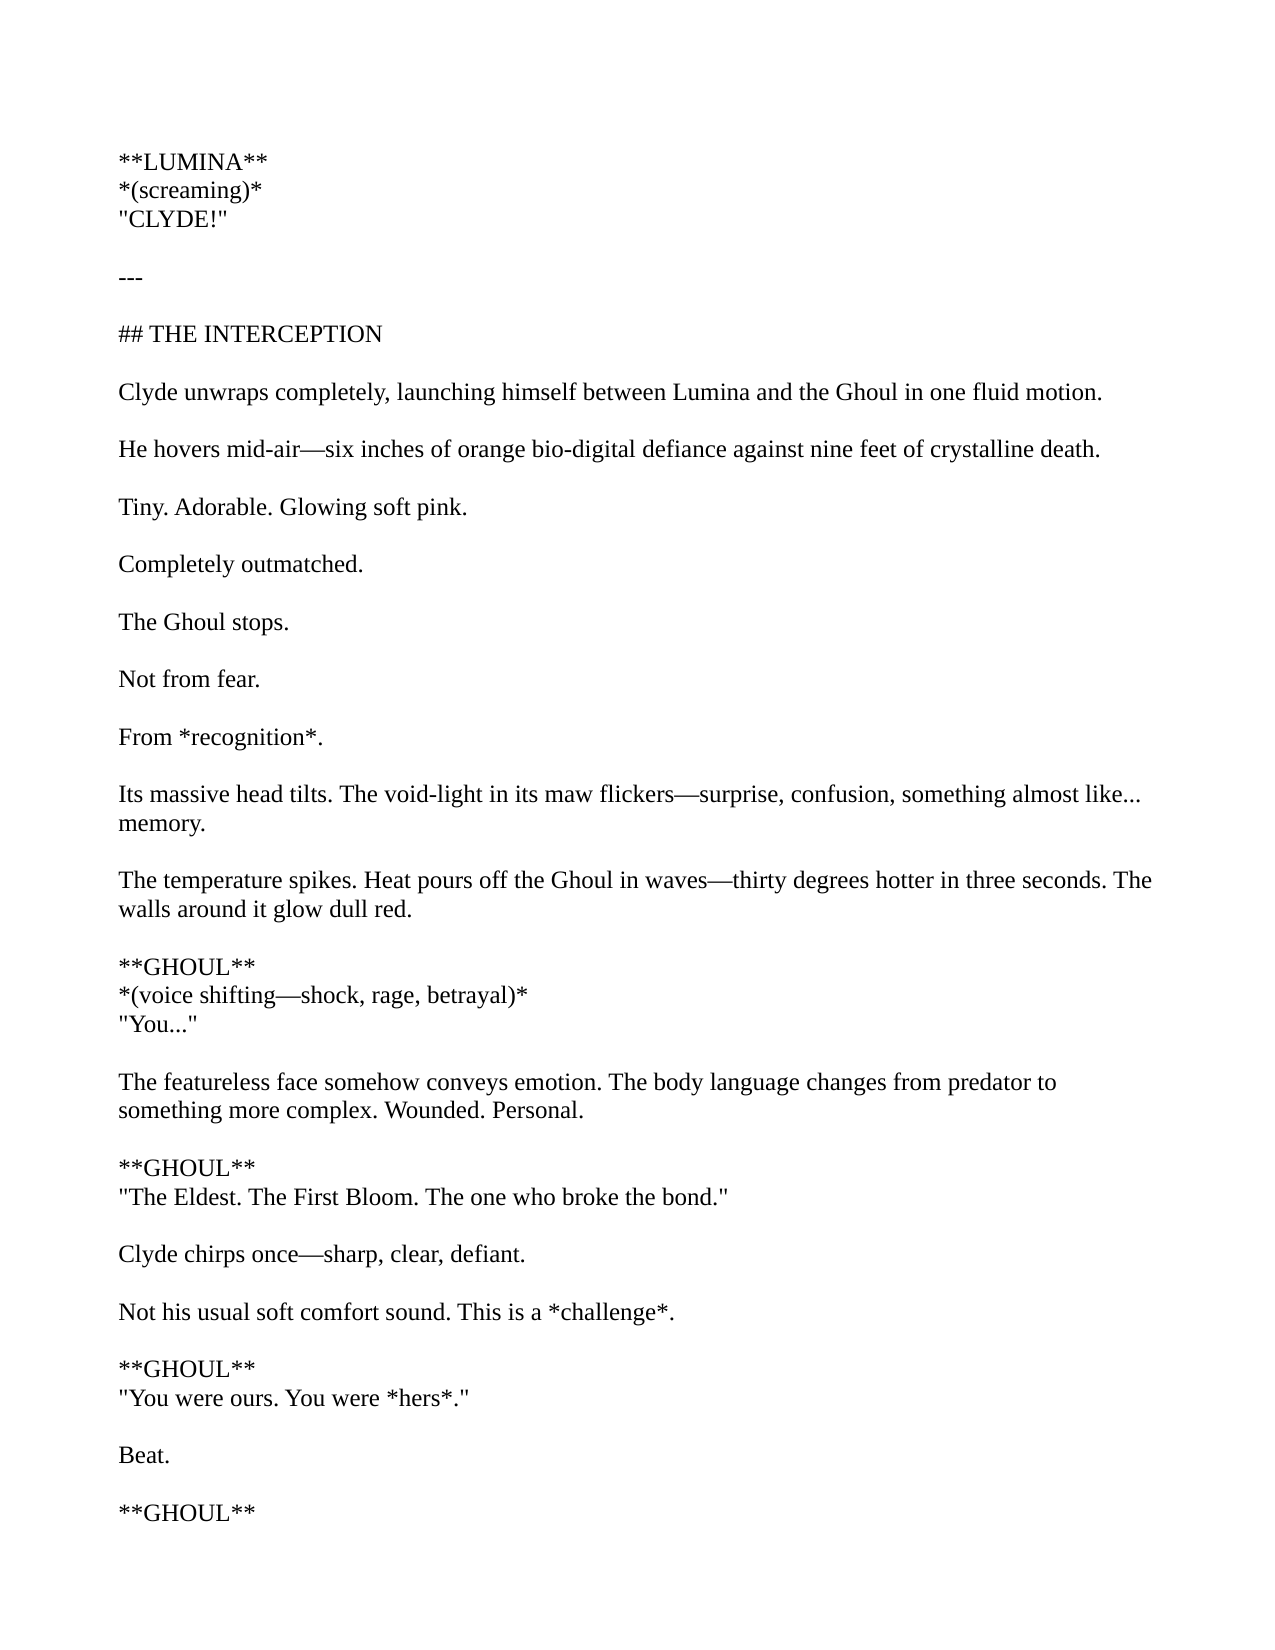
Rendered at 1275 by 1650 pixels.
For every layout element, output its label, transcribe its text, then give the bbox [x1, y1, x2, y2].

text "You were ours. You were *hers*." [118, 1383, 1157, 1412]
text Completely outmatched. [118, 549, 1157, 578]
text **LUMINA** [118, 147, 1157, 176]
text The temperature spikes. Heat pours off the Ghoul in waves—thirty degrees hotter in three seconds. The walls around it glow dull red. [118, 866, 1157, 923]
text *(voice shifting—shock, rage, betrayal)* [118, 981, 1157, 1009]
text *(screaming)* [118, 176, 1157, 204]
text --- [118, 262, 1157, 291]
text Not his usual soft comfort sound. This is a *challenge*. [118, 1297, 1157, 1326]
text "CLYDE!" [118, 204, 1157, 233]
text Not from fear. [118, 664, 1157, 693]
text Tiny. Adorable. Glowing soft pink. [118, 492, 1157, 521]
text He hovers mid-air—six inches of orange bio-digital defiance against nine feet of crystalline death. [118, 434, 1157, 463]
text Its massive head tilts. The void-light in its maw flickers—surprise, confusion, something almost like... memory. [118, 779, 1157, 837]
text **GHOUL** [118, 1354, 1157, 1383]
text **GHOUL** [118, 1153, 1157, 1182]
text The Ghoul stops. [118, 607, 1157, 636]
text **GHOUL** [118, 952, 1157, 981]
text Clyde unwraps completely, launching himself between Lumina and the Ghoul in one fluid motion. [118, 377, 1157, 406]
text "The Eldest. The First Bloom. The one who broke the bond." [118, 1182, 1157, 1211]
text The featureless face somehow conveys emotion. The body language changes from predator to something more complex. Wounded. Personal. [118, 1067, 1157, 1124]
text Beat. [118, 1441, 1157, 1469]
text Clyde chirps once—sharp, clear, defiant. [118, 1239, 1157, 1268]
text From *recognition*. [118, 722, 1157, 751]
text "You..." [118, 1009, 1157, 1038]
text ## THE INTERCEPTION [118, 319, 1157, 348]
text **GHOUL** [118, 1498, 1157, 1527]
